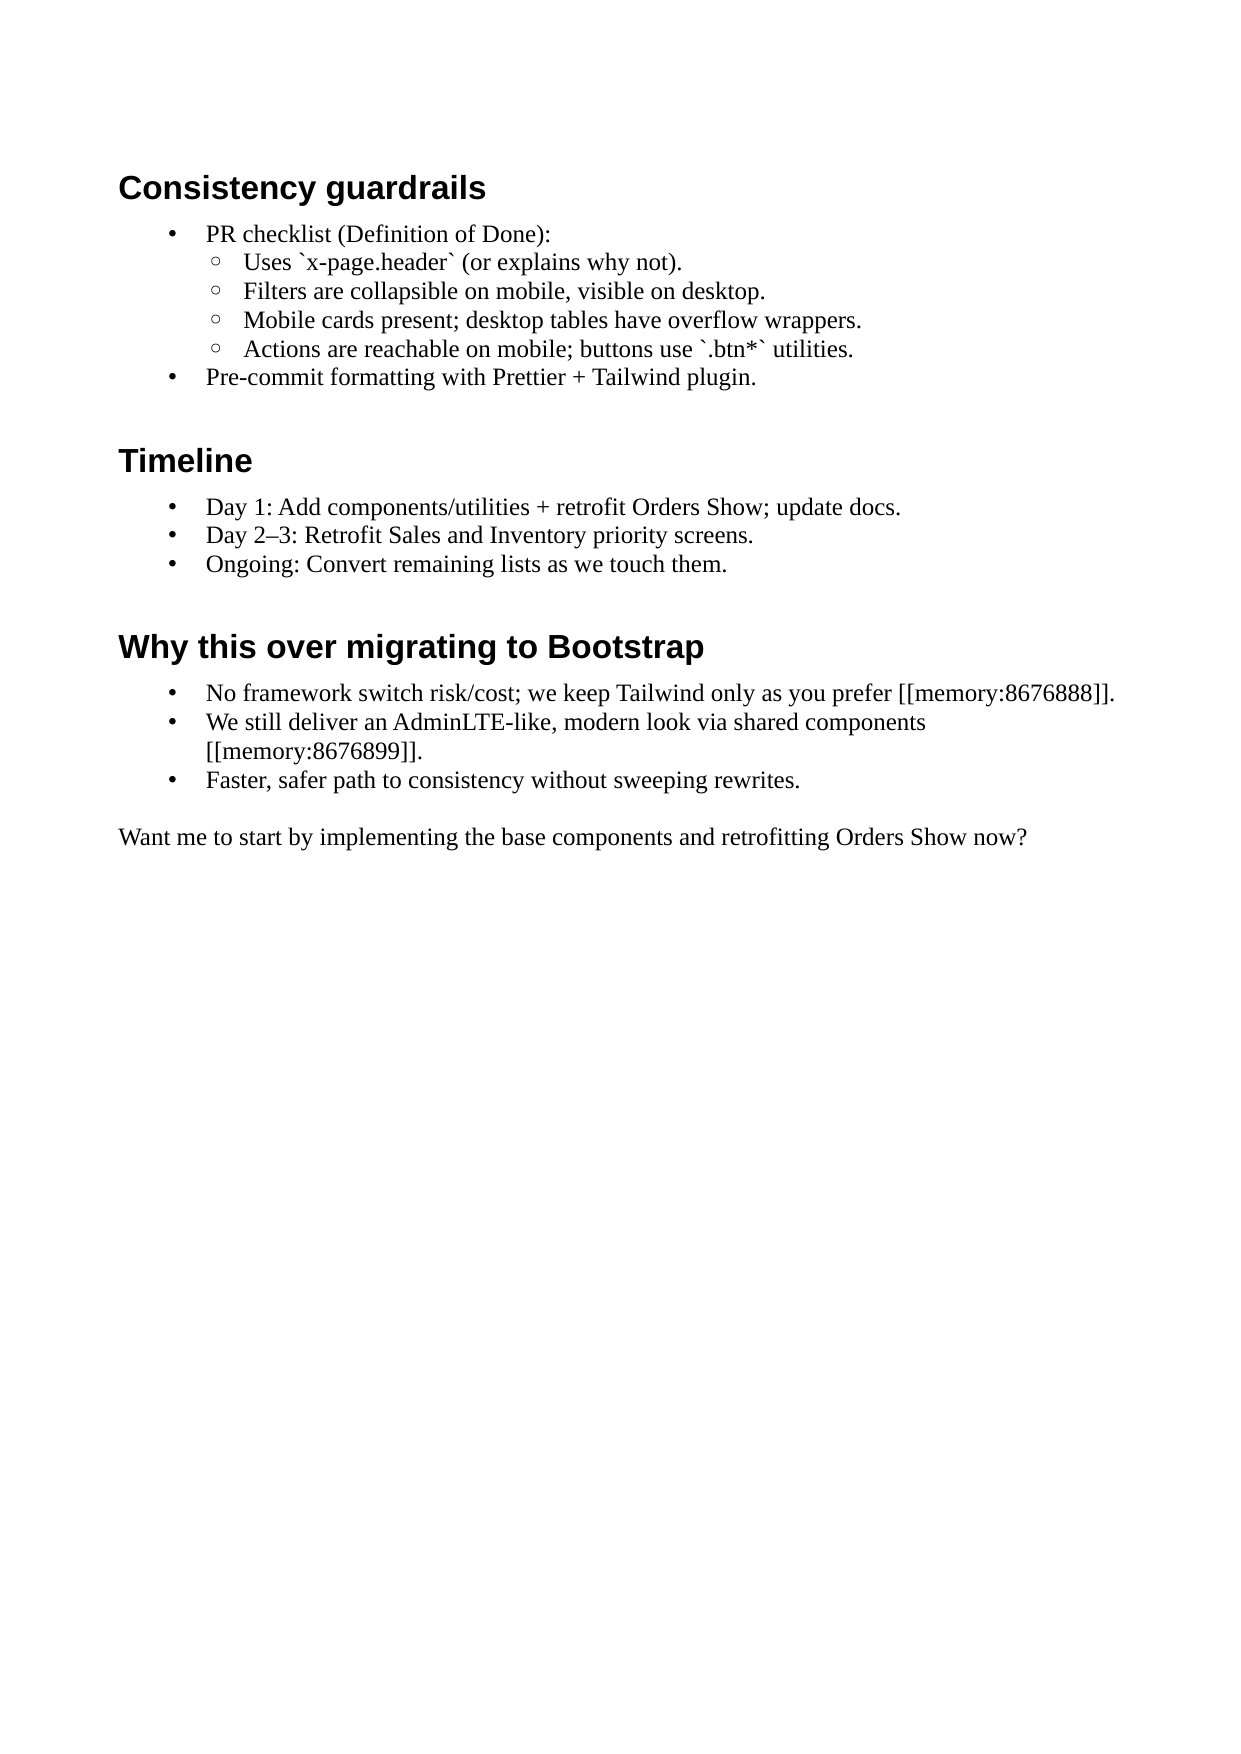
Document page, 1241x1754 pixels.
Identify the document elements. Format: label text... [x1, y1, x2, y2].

list No framework switch risk/cost; we keep Tailwind only as you prefer [[memory:8676888]]. [168, 678, 1122, 707]
list We still deliver an AdminLTE-like, modern look via shared components [[memory:8676899]]. [168, 707, 1122, 765]
subtitle Why this over migrating to Bootstrap [118, 627, 1122, 666]
list Pre-commit formatting with Prettier + Tailwind plugin. [168, 362, 1122, 391]
list PR checklist (Definition of Done): [168, 219, 1122, 247]
list Actions are reachable on mobile; buttons use `.btn*` utilities. [206, 334, 1122, 362]
list Ongoing: Convert remaining lists as we touch them. [168, 549, 1122, 578]
list Day 2–3: Retrofit Sales and Inventory priority screens. [168, 520, 1122, 549]
list Day 1: Add components/utilities + retrofit Orders Show; update docs. [168, 492, 1122, 520]
subtitle Consistency guardrails [118, 168, 1122, 206]
list Mobile cards present; desktop tables have overflow wrappers. [206, 305, 1122, 334]
subtitle Timeline [118, 441, 1122, 479]
list Uses `x-page.header` (or explains why not). [206, 247, 1122, 276]
list Faster, safer path to consistency without sweeping rewrites. [168, 765, 1122, 793]
list Filters are collapsible on mobile, visible on desktop. [206, 276, 1122, 305]
text Want me to start by implementing the base components and retrofitting Orders Show now? [118, 822, 1122, 851]
